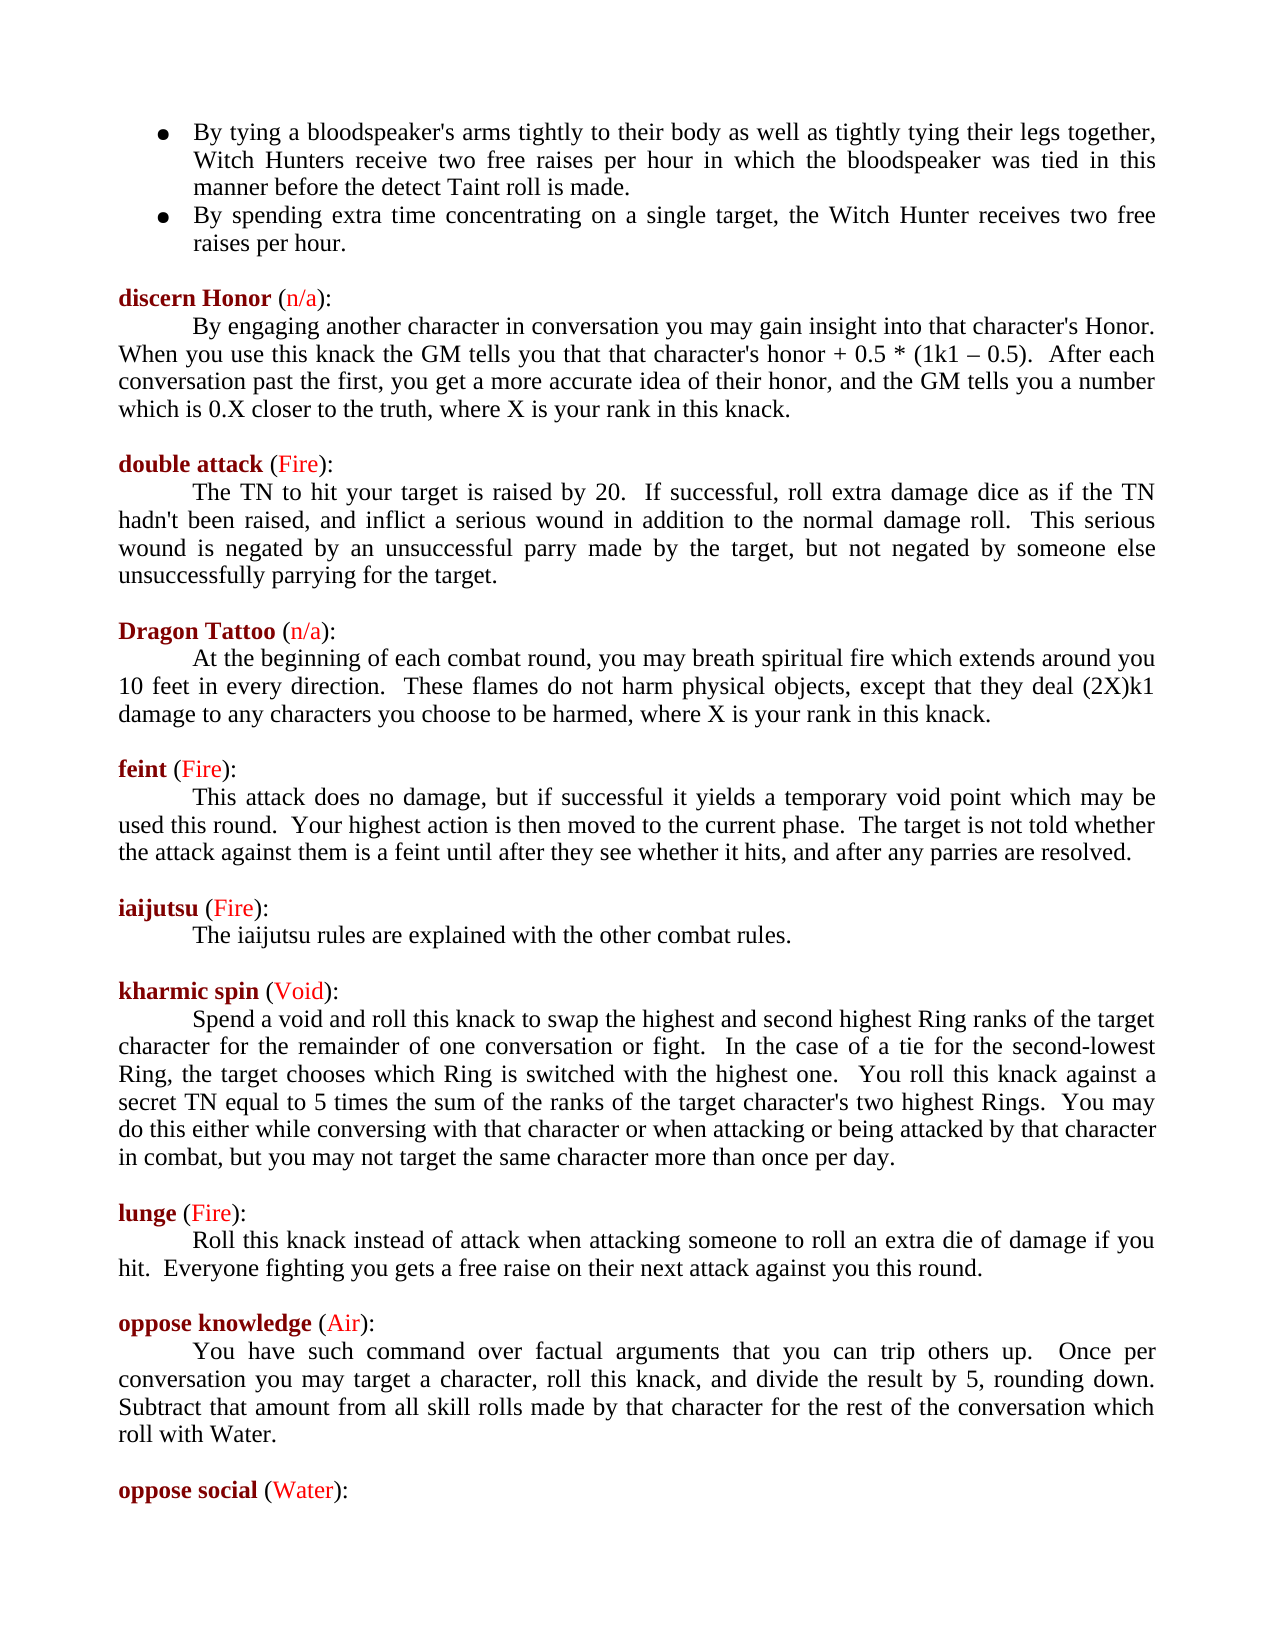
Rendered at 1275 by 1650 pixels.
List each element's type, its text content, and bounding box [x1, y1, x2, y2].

text double attack (Fire): [118, 451, 1157, 478]
list By spending extra time concentrating on a single target, the Witch Hunter receives two free raises per hour. [156, 201, 1157, 257]
text By engaging another character in conversation you may gain insight into that character's Honor. When you use this knack the GM tells you that that character's honor + 0.5 * (1k1 – 0.5). After each conversation past the first, you get a more accurate idea of their honor, and the GM tells you a number which is 0.X closer to the truth, where X is your rank in this knack. [118, 312, 1157, 423]
text discern Honor (n/a): [118, 284, 1157, 312]
text iaijutsu (Fire): [118, 894, 1157, 922]
text feint (Fire): [118, 755, 1157, 783]
text At the beginning of each combat round, you may breath spiritual fire which extends around you 10 feet in every direction. These flames do not harm physical objects, except that they deal (2X)k1 damage to any characters you choose to be harmed, where X is your rank in this knack. [118, 644, 1157, 728]
text Dragon Tattoo (n/a): [118, 617, 1157, 644]
text oppose social (Water): [118, 1476, 1157, 1503]
text kharmic spin (Void): [118, 977, 1157, 1005]
text oppose knowledge (Air): [118, 1309, 1157, 1337]
text This attack does no damage, but if successful it yields a temporary void point which may be used this round. Your highest action is then moved to the current phase. The target is not told whether the attack against them is a feint until after they see whether it hits, and after any parries are resolved. [118, 783, 1157, 866]
text lunge (Fire): [118, 1199, 1157, 1226]
text Roll this knack instead of attack when attacking someone to roll an extra die of damage if you hit. Everyone fighting you gets a free raise on their next attack against you this round. [118, 1226, 1157, 1282]
text You have such command over factual arguments that you can trip others up. Once per conversation you may target a character, roll this knack, and divide the result by 5, rounding down. Subtract that amount from all skill rolls made by that character for the rest of the conversation which roll with Water. [118, 1337, 1157, 1448]
text Spend a void and roll this knack to swap the highest and second highest Ring ranks of the target character for the remainder of one conversation or fight. In the case of a tie for the second-lowest Ring, the target chooses which Ring is switched with the highest one. You roll this knack against a secret TN equal to 5 times the sum of the ranks of the target character's two highest Rings. You may do this either while conversing with that character or when attacking or being attacked by that character in combat, but you may not target the same character more than once per day. [118, 1005, 1157, 1171]
text The iaijutsu rules are explained with the other combat rules. [118, 922, 1157, 949]
text The TN to hit your target is raised by 20. If successful, roll extra damage dice as if the TN hadn't been raised, and inflict a serious wound in addition to the normal damage roll. This serious wound is negated by an unsuccessful parry made by the target, but not negated by someone else unsuccessfully parrying for the target. [118, 478, 1157, 589]
list By tying a bloodspeaker's arms tightly to their body as well as tightly tying their legs together, Witch Hunters receive two free raises per hour in which the bloodspeaker was tied in this manner before the detect Taint roll is made. [156, 118, 1157, 201]
